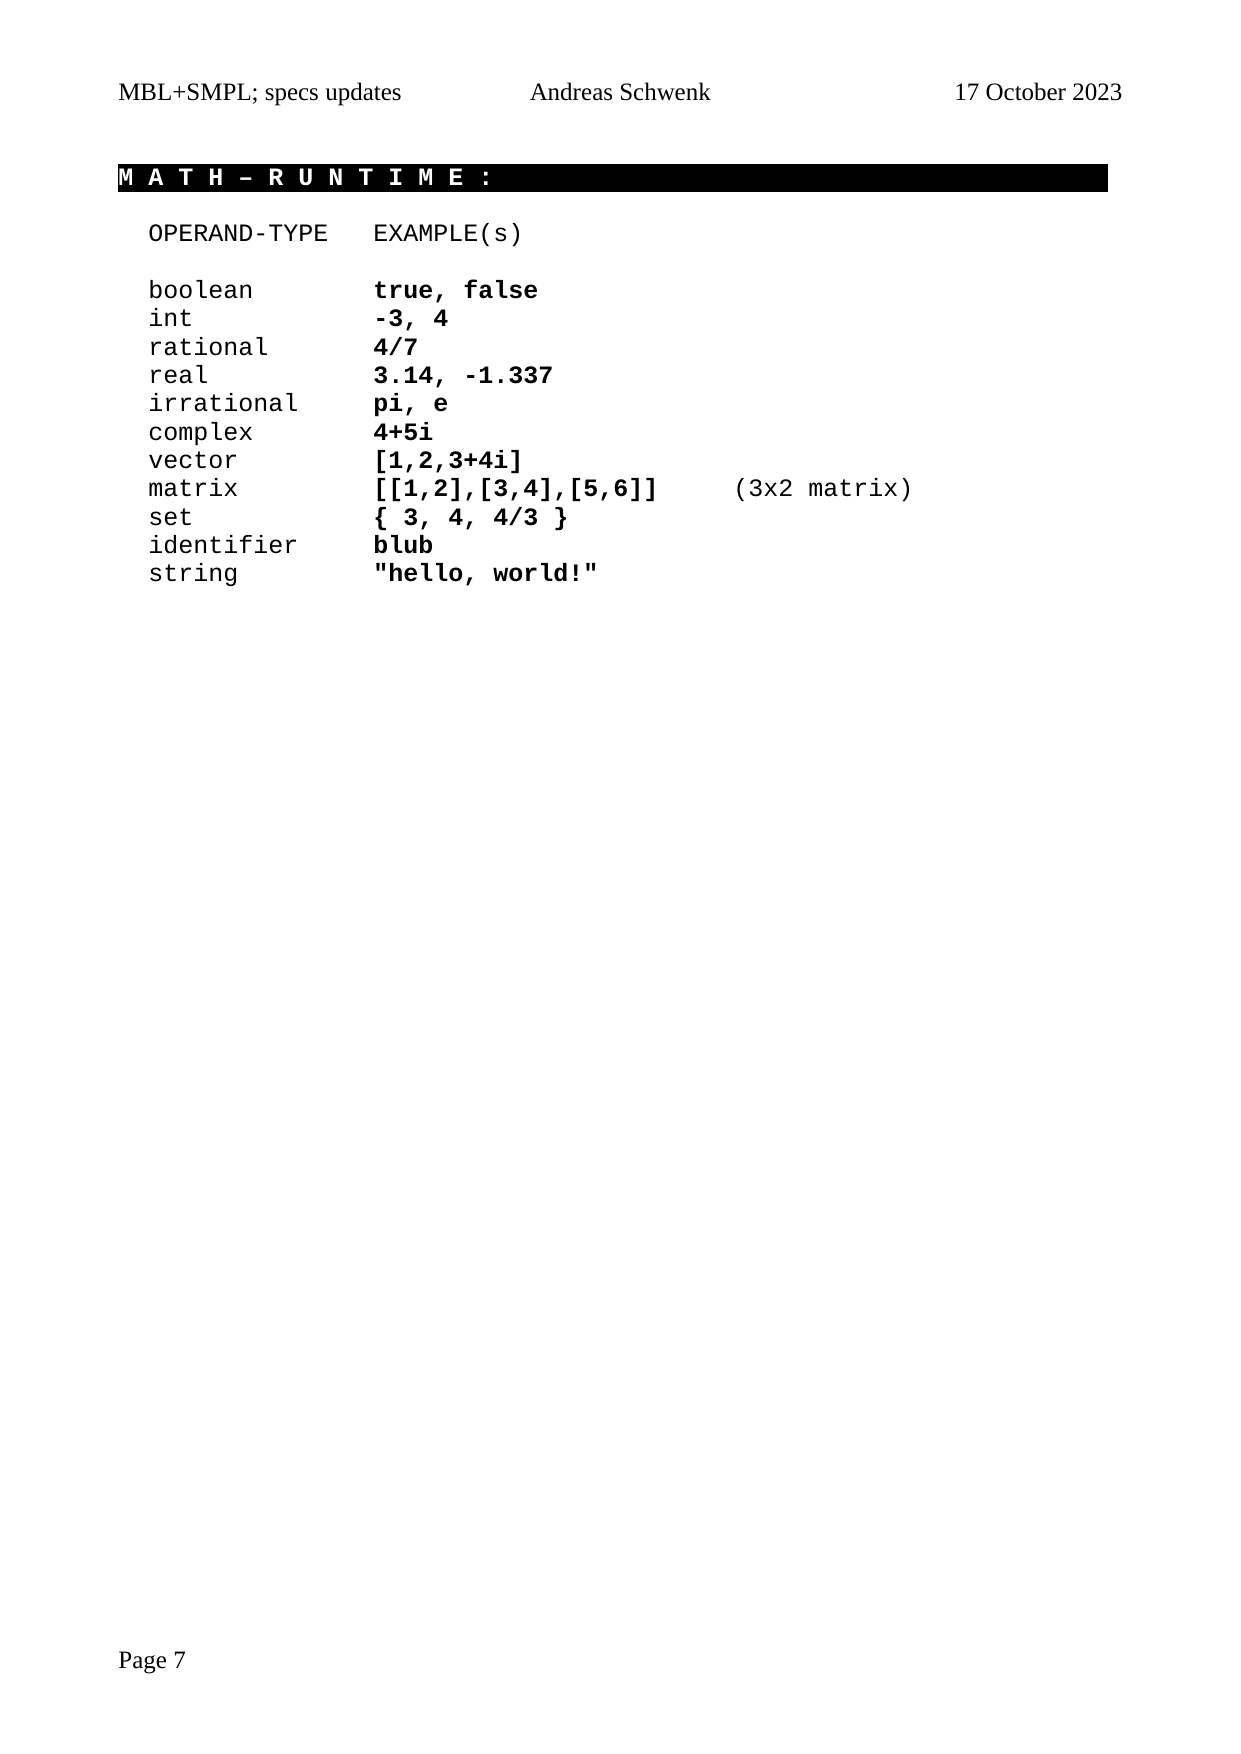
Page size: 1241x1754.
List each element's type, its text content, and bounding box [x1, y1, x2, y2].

text complex 4+5i [118, 419, 1122, 447]
text real 3.14, -1.337 [118, 362, 1122, 391]
text matrix [[1,2],[3,4],[5,6]] (3x2 matrix) [118, 476, 1122, 504]
text rational 4/7 [118, 334, 1122, 362]
text identifier blub [118, 532, 1122, 561]
text string "hello, world!" [118, 561, 1122, 589]
text irrational pi, e [118, 391, 1122, 419]
text set { 3, 4, 4/3 } [118, 504, 1122, 532]
text OPERAND-TYPE EXAMPLE(s) [118, 221, 1122, 249]
text M A T H – R U N T I M E : [118, 164, 1122, 192]
text vector [1,2,3+4i] [118, 447, 1122, 476]
text boolean true, false [118, 277, 1122, 306]
text int -3, 4 [118, 306, 1122, 334]
